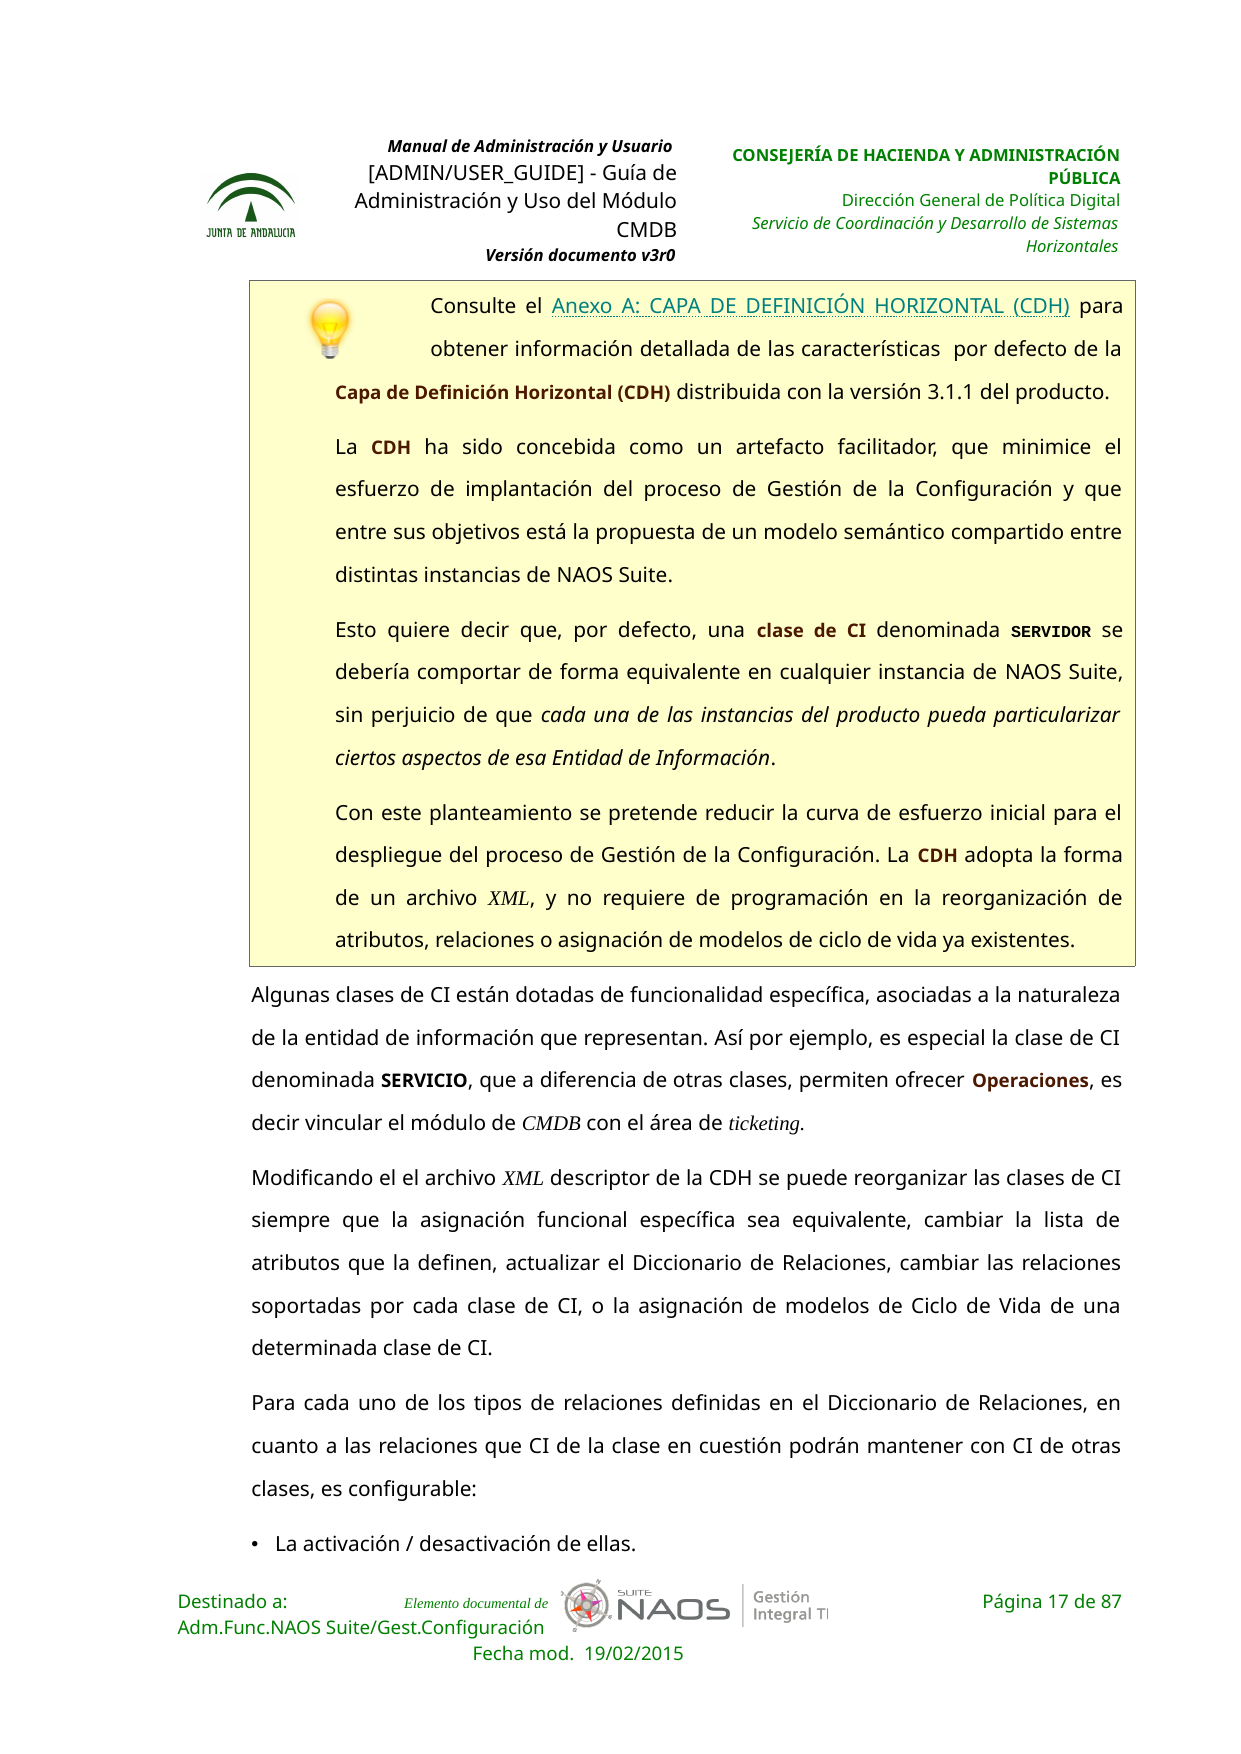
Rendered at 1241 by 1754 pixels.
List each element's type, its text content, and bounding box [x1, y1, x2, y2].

picture [303, 298, 357, 359]
text La CDH ha sido concebida como un artefacto facilitador, que minimice el esfuerzo de implantación del proceso de Gestión de la Configuración y que entre sus objetivos está la propuesta de un modelo semántico compartido entre distintas instancias de NAOS Suite. [335, 432, 1123, 588]
text Para cada uno de los tipos de relaciones definidas en el Diccionario de Relaciones, en cuanto a las relaciones que CI de la clase en cuestión podrán mantener con CI de otras clases, es configurable: [251, 1388, 1122, 1502]
picture [201, 173, 298, 241]
text Algunas clases de CI están dotadas de funcionalidad específica, asociadas a la naturaleza de la entidad de información que representan. Así por ejemplo, es especial la clase de CI denominada SERVICIO, que a diferencia de otras clases, permiten ofrecer Operaciones, es decir vincular el módulo de CMDB con el área de ticketing. [251, 967, 1122, 1136]
text Esto quiere decir que, por defecto, una clase de CI denominada SERVIDOR se debería comportar de forma equivalente en cualquier instancia de NAOS Suite, sin perjuicio de que cada una de las instancias del producto pueda particularizar ciertos aspectos de esa Entidad de Información. [335, 615, 1123, 771]
picture [560, 1579, 829, 1632]
list La activación / desactivación de ellas. [251, 1529, 1122, 1557]
text Modificando el el archivo XML descriptor de la CDH se puede reorganizar las clases de CI siempre que la asignación funcional específica sea equivalente, cambiar la lista de atributos que la definen, actualizar el Diccionario de Relaciones, cambiar las relaciones soportadas por cada clase de CI, o la asignación de modelos de Ciclo de Vida de una determinada clase de CI. [251, 1163, 1122, 1362]
text Con este planteamiento se pretende reducir la curva de esfuerzo inicial para el despliegue del proceso de Gestión de la Configuración. La CDH adopta la forma de un archivo XML, y no requiere de programación en la reorganización de atributos, relaciones o asignación de modelos de ciclo de vida ya existentes. [335, 798, 1123, 954]
text [251, 266, 1122, 280]
text Consulte el Anexo A: CAPA DE DEFINICIÓN HORIZONTAL (CDH) para obtener información detallada de las características por defecto de la Capa de Definición Horizontal (CDH) distribuida con la versión 3.1.1 del producto. [335, 292, 1123, 405]
